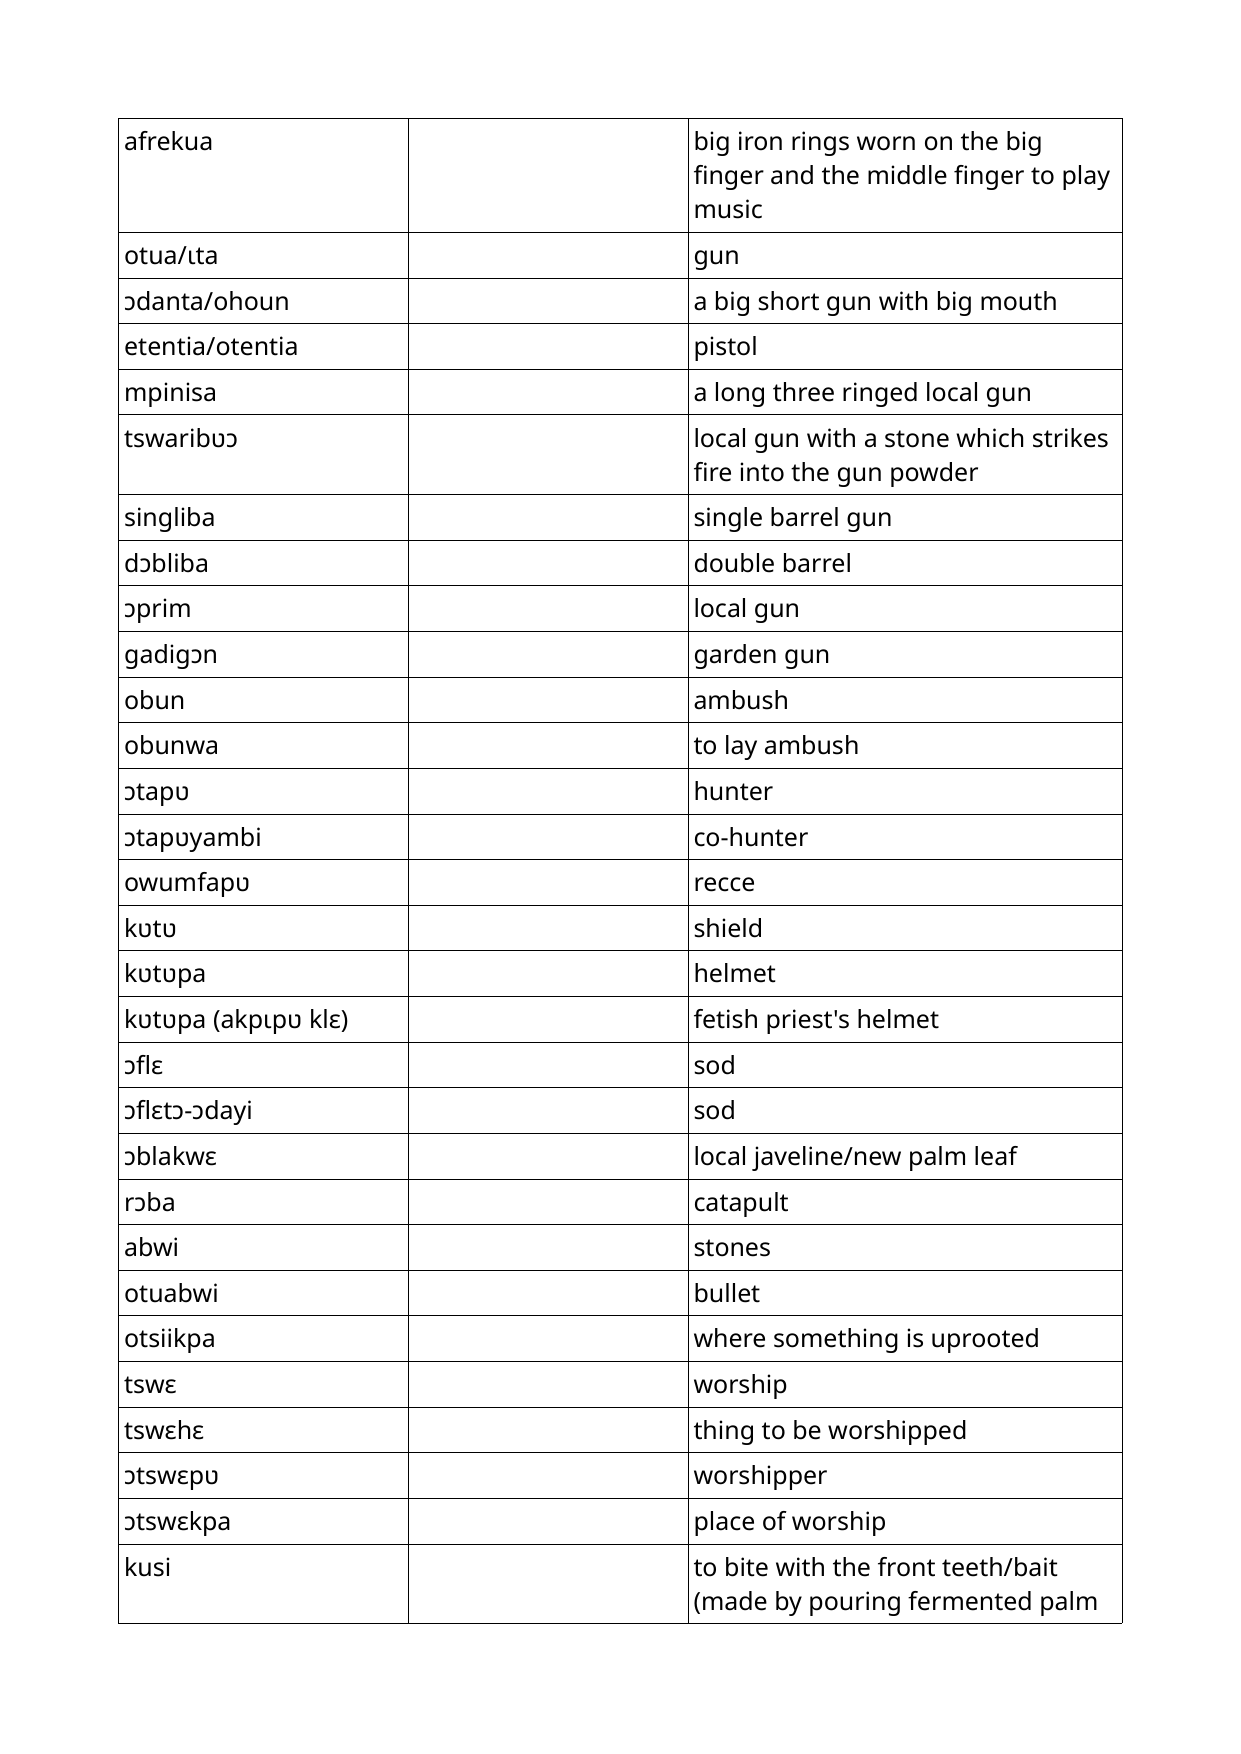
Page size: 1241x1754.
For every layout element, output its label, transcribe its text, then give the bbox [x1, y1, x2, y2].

table_cell kʋtʋpa [119, 951, 408, 996]
table_cell [409, 495, 688, 540]
table_cell ɔprim [119, 586, 408, 631]
table_cell a long three ringed local gun [689, 370, 1122, 414]
table_cell ɔflɛ [119, 1043, 408, 1087]
table_cell otuabwi [119, 1271, 408, 1315]
table_cell pistol [689, 324, 1122, 369]
table_cell local gun with a stone which strikes fire into the gun powder [689, 415, 1122, 494]
table_cell tswɛ [119, 1362, 408, 1407]
table_cell sod [689, 1088, 1122, 1133]
table_cell obunwa [119, 723, 408, 768]
table_cell gun [689, 233, 1122, 277]
table_cell [409, 233, 688, 277]
table_cell [409, 951, 688, 996]
table_cell double barrel [689, 541, 1122, 585]
table_cell [409, 678, 688, 722]
table_cell [409, 769, 688, 813]
table_cell [409, 906, 688, 950]
table_cell [409, 1225, 688, 1270]
table_cell local gun [689, 586, 1122, 631]
table_cell ambush [689, 678, 1122, 722]
table_cell [409, 1316, 688, 1361]
table_cell where something is uprooted [689, 1316, 1122, 1361]
table_cell obun [119, 678, 408, 722]
table_cell a big short gun with big mouth [689, 279, 1122, 323]
table_cell stones [689, 1225, 1122, 1270]
table_cell ɔblakwɛ [119, 1134, 408, 1178]
table_cell ɔtapʋ [119, 769, 408, 813]
table_cell ɔtapʋyambi [119, 815, 408, 859]
table_cell [409, 860, 688, 905]
table_cell [409, 1545, 688, 1623]
table_cell [409, 815, 688, 859]
table_cell to lay ambush [689, 723, 1122, 768]
table_cell [409, 1134, 688, 1178]
table_cell kʋtʋ [119, 906, 408, 950]
table_cell [409, 541, 688, 585]
table_cell garden gun [689, 632, 1122, 677]
table_cell dɔbliba [119, 541, 408, 585]
table_cell bullet [689, 1271, 1122, 1315]
table_cell owumfapʋ [119, 860, 408, 905]
table_cell worshipper [689, 1453, 1122, 1498]
table_cell co-hunter [689, 815, 1122, 859]
table_cell [409, 324, 688, 369]
table_cell ɔtswɛpʋ [119, 1453, 408, 1498]
table_cell recce [689, 860, 1122, 905]
table_cell worship [689, 1362, 1122, 1407]
table_cell etentia/otentia [119, 324, 408, 369]
table_cell [409, 1088, 688, 1133]
table_cell ɔtswɛkpa [119, 1499, 408, 1543]
table_cell [409, 370, 688, 414]
table_cell [409, 1453, 688, 1498]
table_cell helmet [689, 951, 1122, 996]
table_cell [409, 1180, 688, 1224]
table_cell otua/ɩta [119, 233, 408, 277]
table_cell singliba [119, 495, 408, 540]
table_cell [409, 1271, 688, 1315]
table_cell afrekua [119, 119, 408, 232]
table_cell [409, 1499, 688, 1543]
table_cell big iron rings worn on the big finger and the middle finger to play music [689, 119, 1122, 232]
table_cell [409, 723, 688, 768]
table_cell mpinisa [119, 370, 408, 414]
table_cell fetish priest's helmet [689, 997, 1122, 1042]
table_cell single barrel gun [689, 495, 1122, 540]
table_cell rɔba [119, 1180, 408, 1224]
table_cell [409, 1043, 688, 1087]
table_cell [409, 279, 688, 323]
table_cell catapult [689, 1180, 1122, 1224]
table_cell tswɛhɛ [119, 1408, 408, 1452]
table_cell sod [689, 1043, 1122, 1087]
table_cell local javeline/new palm leaf [689, 1134, 1122, 1178]
table_cell ɔdanta/ohoun [119, 279, 408, 323]
table_cell shield [689, 906, 1122, 950]
table_cell [409, 415, 688, 494]
table_cell kʋtʋpa (akpɩpʋ klɛ) [119, 997, 408, 1042]
table_cell [409, 586, 688, 631]
table_cell tswaribʋɔ [119, 415, 408, 494]
table_cell [409, 1408, 688, 1452]
table_cell kusi [119, 1545, 408, 1623]
table_cell ɔflɛtɔ-ɔdayi [119, 1088, 408, 1133]
table_cell gadigɔn [119, 632, 408, 677]
table_cell to bite with the front teeth/bait (made by pouring fermented palm [689, 1545, 1122, 1623]
table_cell [409, 1362, 688, 1407]
table_cell abwi [119, 1225, 408, 1270]
table_cell [409, 997, 688, 1042]
table_cell place of worship [689, 1499, 1122, 1543]
table_cell thing to be worshipped [689, 1408, 1122, 1452]
table_cell otsiikpa [119, 1316, 408, 1361]
table_cell [409, 119, 688, 232]
table_cell [409, 632, 688, 677]
table_cell hunter [689, 769, 1122, 813]
